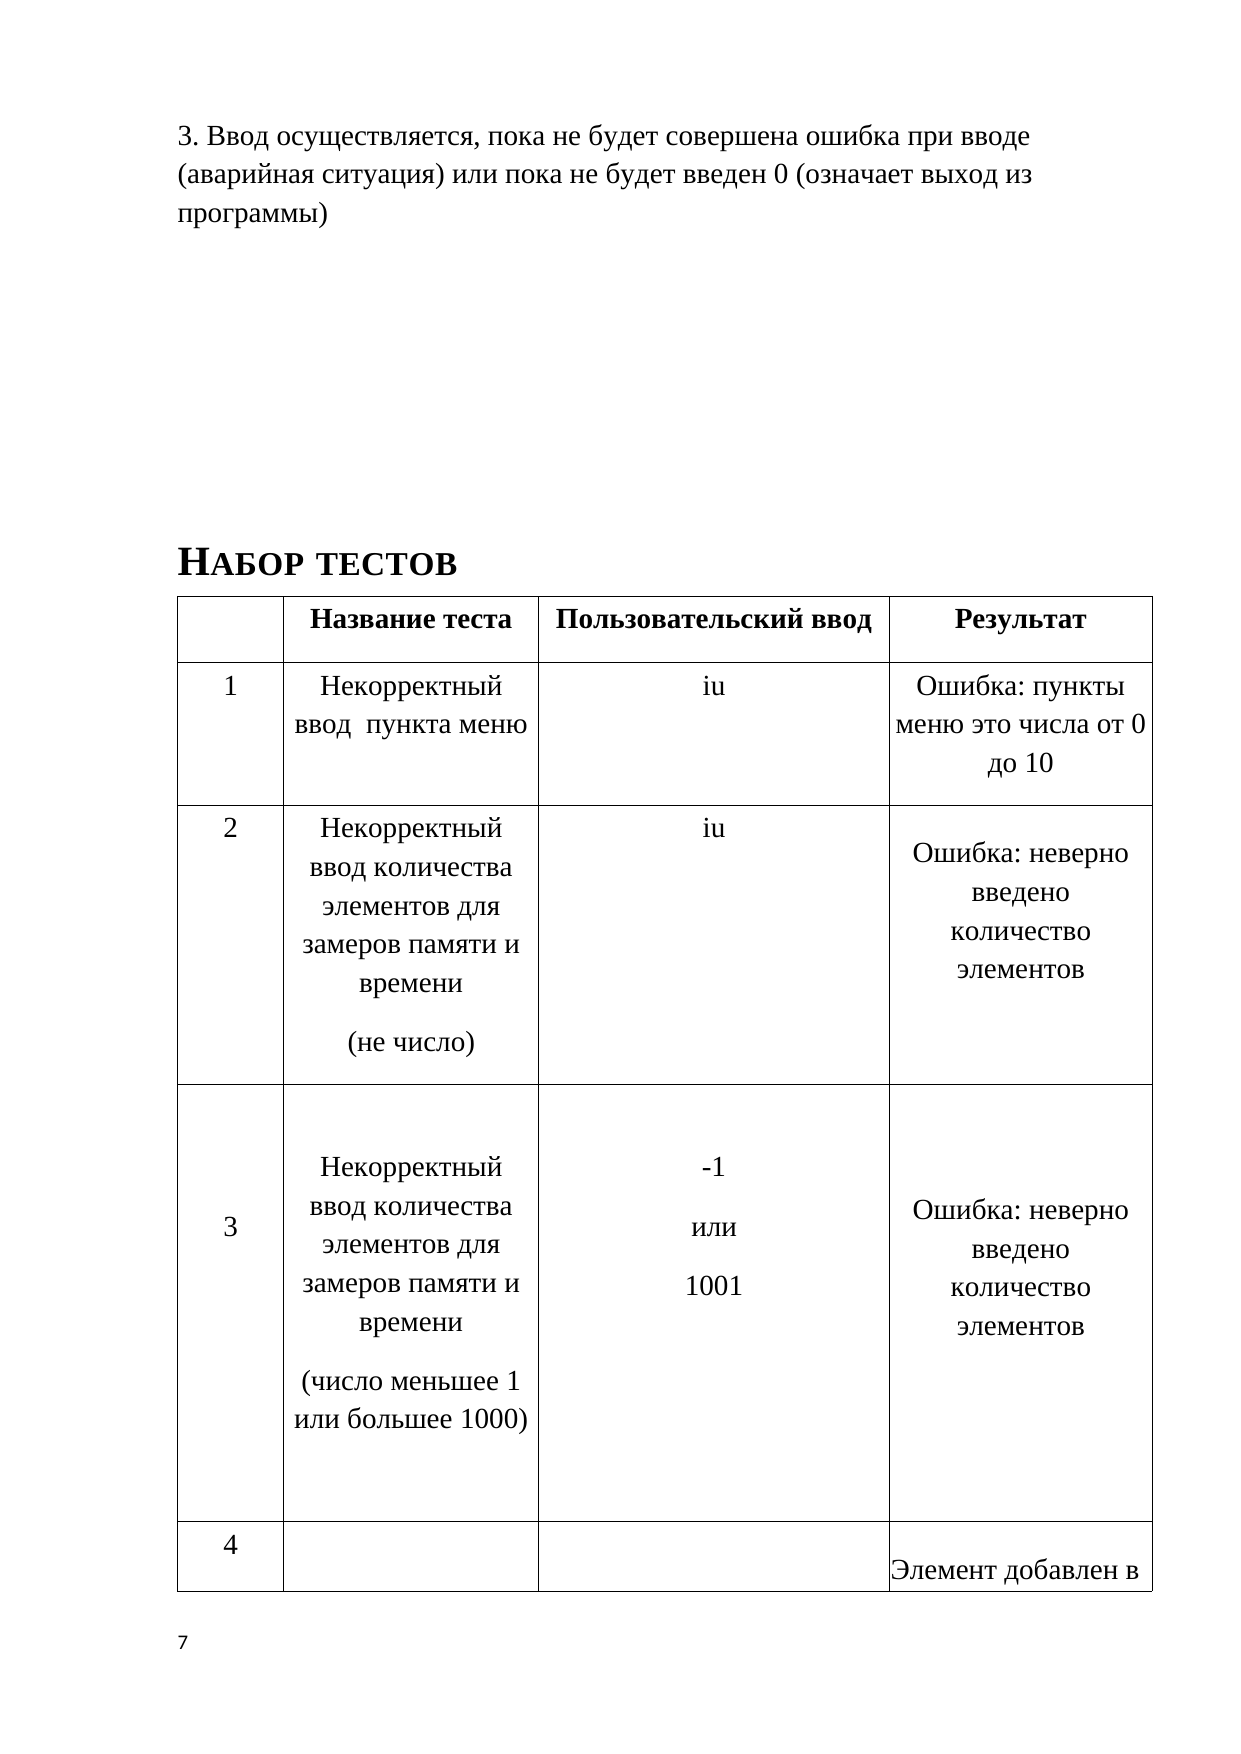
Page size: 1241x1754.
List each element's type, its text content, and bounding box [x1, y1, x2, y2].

table_header Пользовательский ввод [539, 597, 889, 662]
table_cell 3 [178, 1085, 283, 1521]
table_cell Ошибка: пункты меню это числа от 0 до 10 [890, 663, 1152, 805]
table_cell [539, 1522, 889, 1591]
table_header Название теста [284, 597, 538, 662]
table_cell iu [539, 806, 889, 1084]
table_cell 2 [178, 806, 283, 1084]
table_cell Ошибка: неверно введено количество элементов [890, 806, 1152, 1084]
table_header [178, 597, 283, 662]
table_cell -1 или 1001 [539, 1085, 889, 1521]
table_cell [284, 1522, 538, 1591]
subtitle Набор тестов [177, 537, 1152, 584]
list 3. Ввод осуществляется, пока не будет совершена ошибка при вводе (аварийная ситуация) или пока не будет введен 0 (означает выход из программы) [177, 118, 1152, 229]
table_cell 4 [178, 1522, 283, 1591]
table_cell Некорректный ввод количества элементов для замеров памяти и времени (не число) [284, 806, 538, 1084]
table_cell Некорректный ввод количества элементов для замеров памяти и времени (число меньшее 1 или большее 1000) [284, 1085, 538, 1521]
table_cell Некорректный ввод пункта меню [284, 663, 538, 805]
table_cell Элемент добавлен в [890, 1522, 1152, 1591]
table_header Результат [890, 597, 1152, 662]
table_cell iu [539, 663, 889, 805]
table_cell 1 [178, 663, 283, 805]
table_cell Ошибка: неверно введено количество элементов [890, 1085, 1152, 1521]
